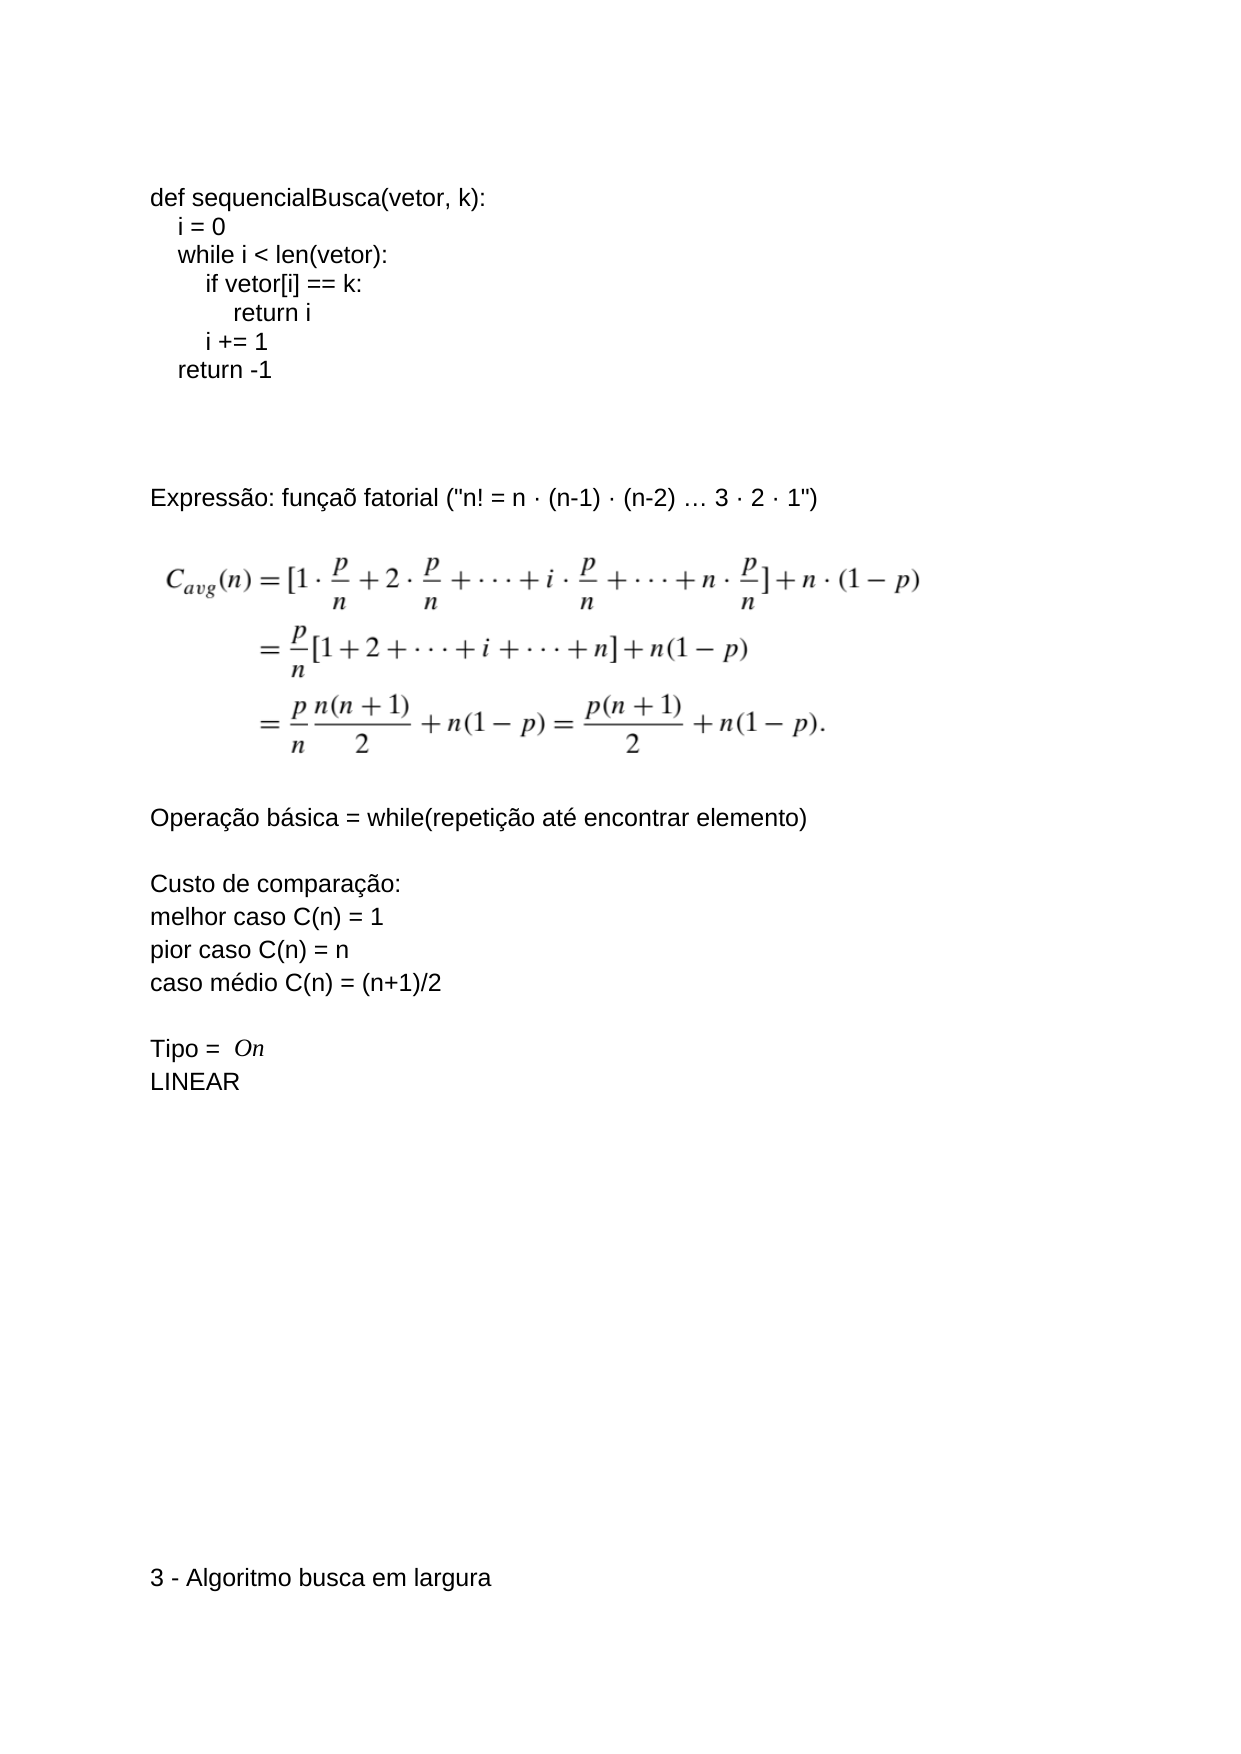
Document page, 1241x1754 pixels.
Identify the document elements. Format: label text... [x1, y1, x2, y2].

text return i [150, 298, 1090, 327]
text Expressão: funçaõ fatorial ("n! = n · (n-1) · (n-2) … 3 · 2 · 1") [150, 483, 1090, 512]
text melhor caso C(n) = 1 [150, 902, 1090, 931]
text return -1 [150, 356, 1090, 384]
text 3 - Algoritmo busca em largura [150, 1563, 1090, 1591]
text i += 1 [150, 327, 1090, 356]
text caso médio C(n) = (n+1)/2 [150, 968, 1090, 997]
text pior caso C(n) = n [150, 935, 1090, 964]
text if vetor[i] == k: [150, 269, 1090, 298]
text i = 0 [150, 212, 1090, 241]
text Tipo = [150, 1034, 1090, 1063]
text Custo de comparação: [150, 869, 1090, 898]
text def sequencialBusca(vetor, k): [150, 183, 1090, 212]
text Operação básica = while(repetição até encontrar elemento) [150, 803, 1090, 832]
text LINEAR [150, 1067, 1090, 1096]
picture [150, 549, 951, 766]
text while i < len(vetor): [150, 241, 1090, 269]
